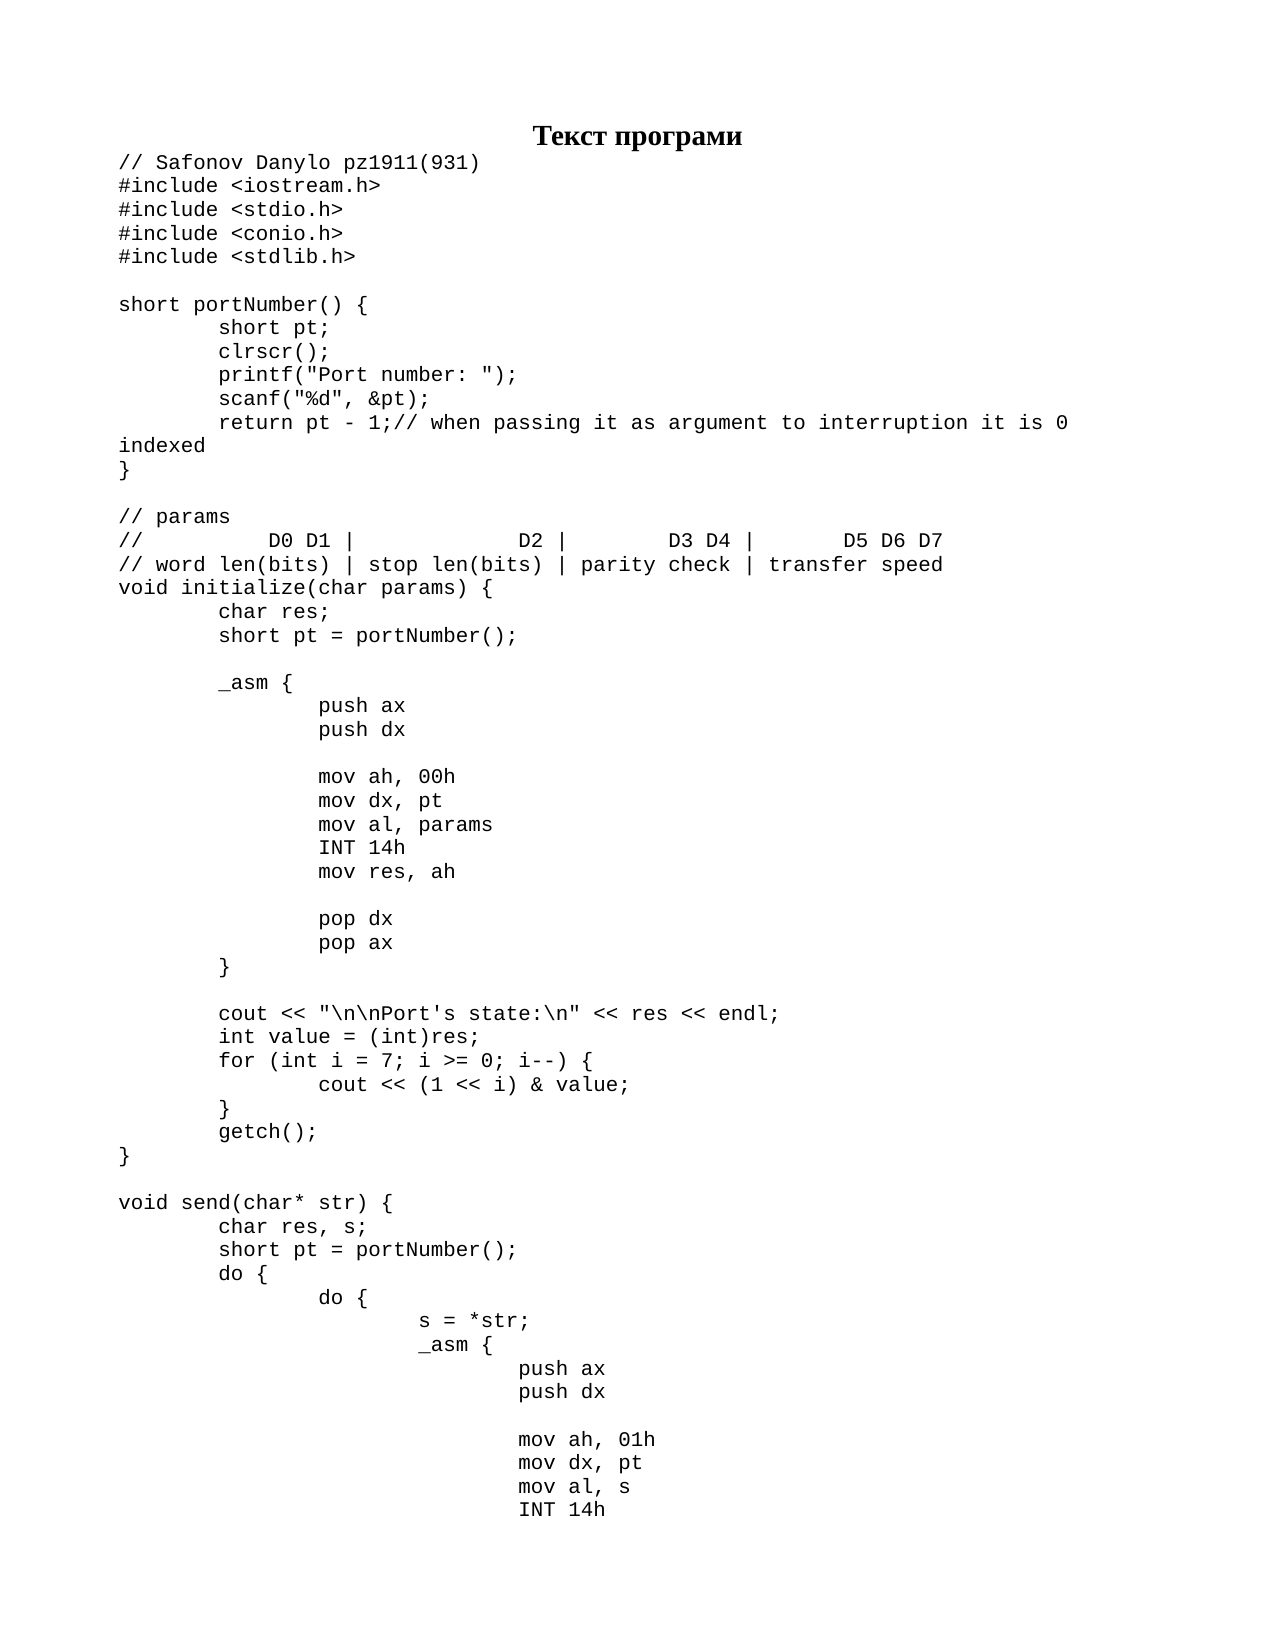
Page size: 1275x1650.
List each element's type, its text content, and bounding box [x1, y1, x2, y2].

text short pt = portNumber(); [118, 624, 1157, 648]
text do { [118, 1287, 1157, 1310]
text mov ah, 01h [118, 1428, 1157, 1452]
text char res, s; [118, 1216, 1157, 1239]
text int value = (int)res; [118, 1027, 1157, 1050]
text void initialize(char params) { [118, 577, 1157, 601]
text push ax [118, 696, 1157, 719]
text _asm { [118, 672, 1157, 696]
text return pt - 1;// when passing it as argument to interruption it is 0 indexed [118, 412, 1157, 459]
text INT 14h [118, 837, 1157, 861]
text Текст програми [118, 118, 1157, 152]
text mov ah, 00h [118, 766, 1157, 790]
text scanf("%d", &pt); [118, 388, 1157, 412]
text mov al, s [118, 1476, 1157, 1499]
text // Safonov Danylo pz1911(931) [118, 152, 1157, 175]
text INT 14h [118, 1499, 1157, 1523]
text #include <stdlib.h> [118, 246, 1157, 270]
text mov dx, pt [118, 1452, 1157, 1476]
text do { [118, 1263, 1157, 1287]
text pop dx [118, 908, 1157, 932]
text mov res, ah [118, 861, 1157, 885]
text // word len(bits) | stop len(bits) | parity check | transfer speed [118, 554, 1157, 577]
text printf("Port number: "); [118, 364, 1157, 388]
text s = *str; [118, 1310, 1157, 1334]
text _asm { [118, 1334, 1157, 1358]
text } [118, 1145, 1157, 1168]
text cout << (1 << i) & value; [118, 1074, 1157, 1097]
text #include <iostream.h> [118, 175, 1157, 199]
text pop ax [118, 932, 1157, 956]
text #include <conio.h> [118, 223, 1157, 246]
text cout << "\n\nPort's state:\n" << res << endl; [118, 1003, 1157, 1027]
text } [118, 956, 1157, 979]
text clrscr(); [118, 341, 1157, 364]
text mov dx, pt [118, 790, 1157, 814]
text short pt = portNumber(); [118, 1239, 1157, 1263]
text #include <stdio.h> [118, 199, 1157, 223]
text short portNumber() { [118, 293, 1157, 317]
text push ax [118, 1358, 1157, 1381]
text } [118, 1097, 1157, 1121]
text for (int i = 7; i >= 0; i--) { [118, 1050, 1157, 1074]
text // D0 D1 | D2 | D3 D4 | D5 D6 D7 [118, 530, 1157, 554]
text char res; [118, 601, 1157, 624]
text } [118, 459, 1157, 483]
text mov al, params [118, 814, 1157, 837]
text push dx [118, 719, 1157, 743]
text getch(); [118, 1121, 1157, 1145]
text void send(char* str) { [118, 1192, 1157, 1216]
text push dx [118, 1381, 1157, 1405]
text short pt; [118, 317, 1157, 341]
text // params [118, 506, 1157, 530]
